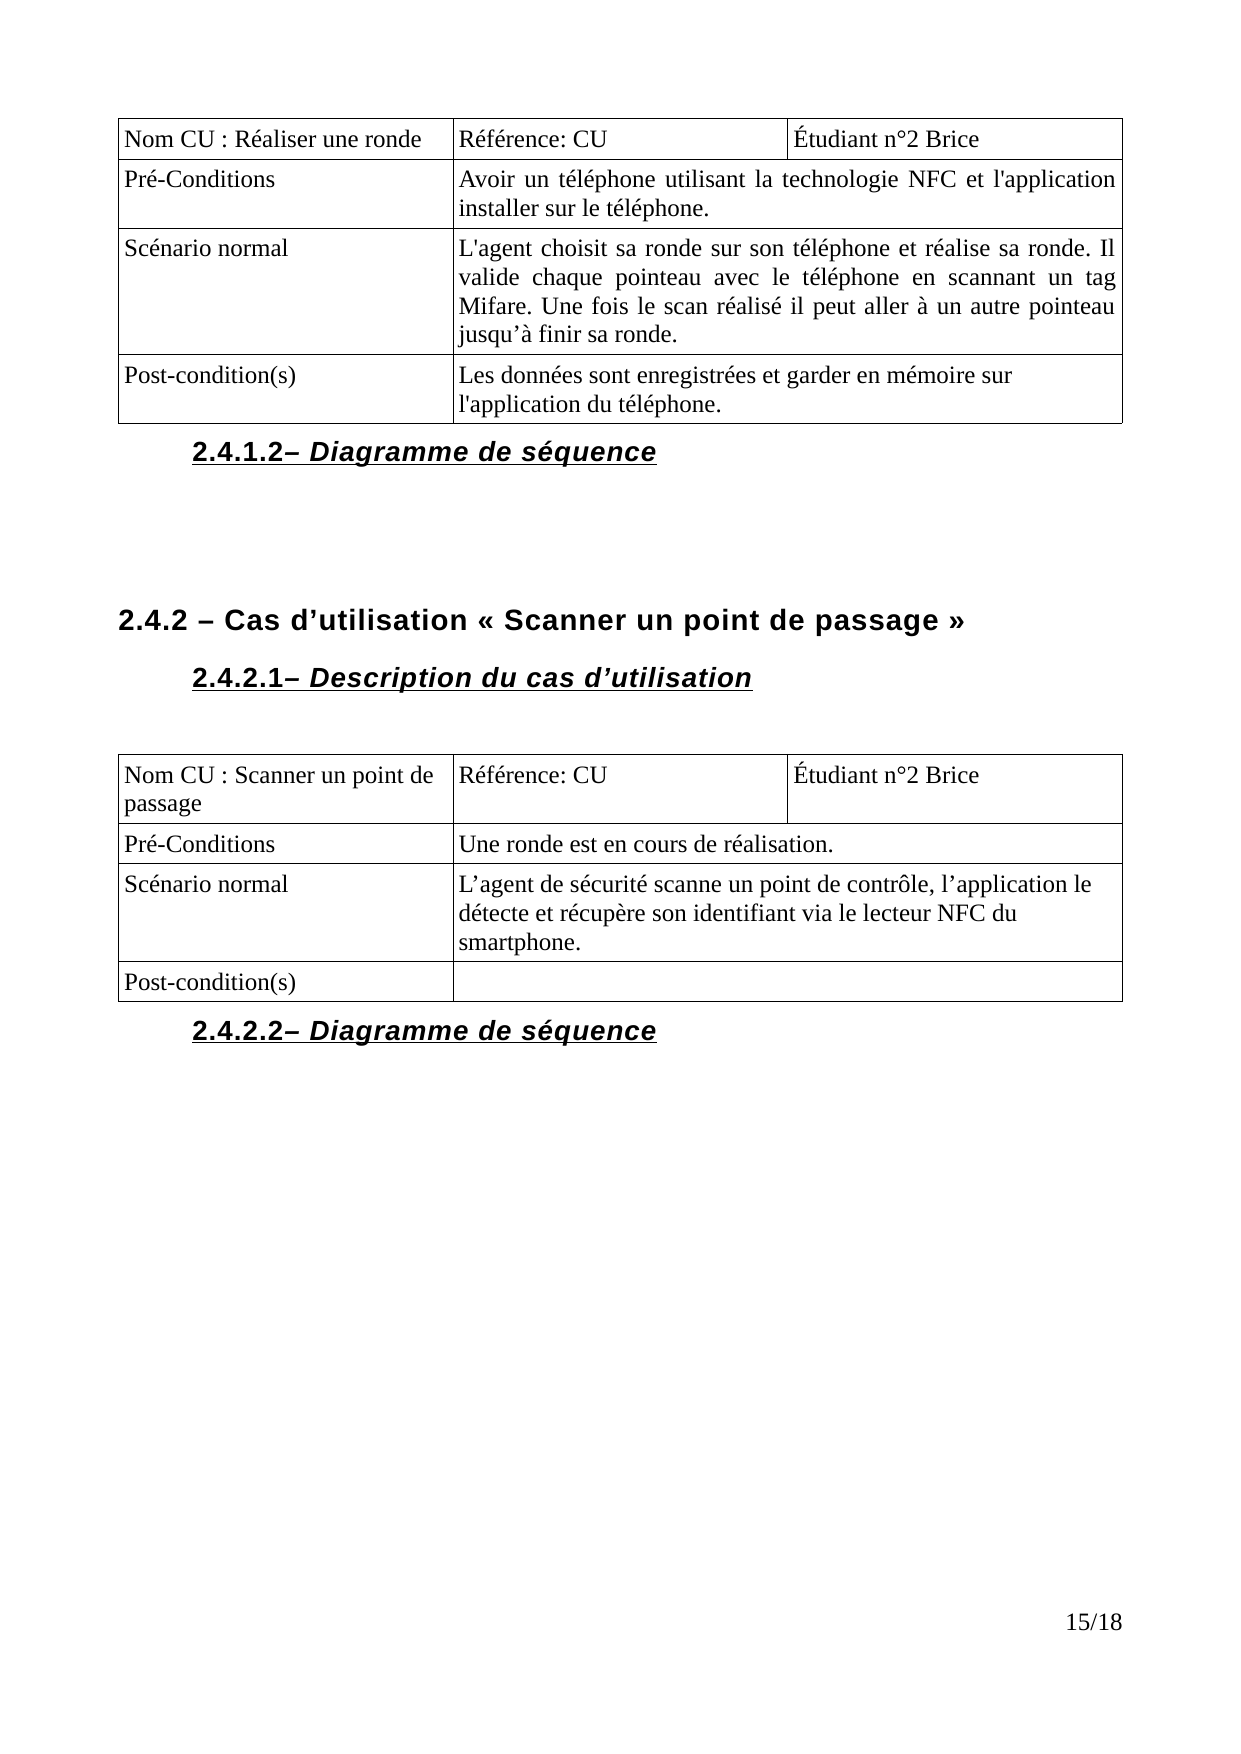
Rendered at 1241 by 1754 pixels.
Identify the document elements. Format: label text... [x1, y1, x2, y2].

table_cell [454, 962, 1122, 1001]
table_cell Post-condition(s) [119, 962, 453, 1001]
table_cell Pré-Conditions [119, 160, 453, 227]
subtitle 2.4.2 – Cas d’utilisation « Scanner un point de passage » [118, 603, 1122, 637]
table_cell Les données sont enregistrées et garder en mémoire sur l'application du téléphone. [454, 355, 1122, 423]
table_cell Scénario normal [119, 229, 453, 354]
table_header Étudiant n°2 Brice [788, 119, 1122, 158]
subtitle 2.4.2.2– Diagramme de séquence [118, 1014, 1122, 1046]
table_header Référence: CU [454, 119, 787, 158]
subtitle 2.4.1.2– Diagramme de séquence [118, 436, 1122, 468]
subtitle 2.4.2.1– Description du cas d’utilisation [118, 662, 1122, 694]
table_cell Post-condition(s) [119, 355, 453, 423]
table_cell Pré-Conditions [119, 824, 453, 863]
table_cell Une ronde est en cours de réalisation. [454, 824, 1122, 863]
table_header Nom CU : Réaliser une ronde [119, 119, 453, 158]
table_cell Scénario normal [119, 864, 453, 961]
table_cell L'agent choisit sa ronde sur son téléphone et réalise sa ronde. Il valide chaque pointeau avec le téléphone en scannant un tag Mifare. Une fois le scan réalisé il peut aller à un autre pointeau jusqu’à finir sa ronde. [454, 229, 1122, 354]
table_header Étudiant n°2 Brice [788, 755, 1122, 823]
table_header Nom CU : Scanner un point de passage [119, 755, 453, 823]
table_header Référence: CU [454, 755, 787, 823]
table_cell Avoir un téléphone utilisant la technologie NFC et l'application installer sur le téléphone. [454, 160, 1122, 227]
table_cell L’agent de sécurité scanne un point de contrôle, l’application le détecte et récupère son identifiant via le lecteur NFC du smartphone. [454, 864, 1122, 961]
